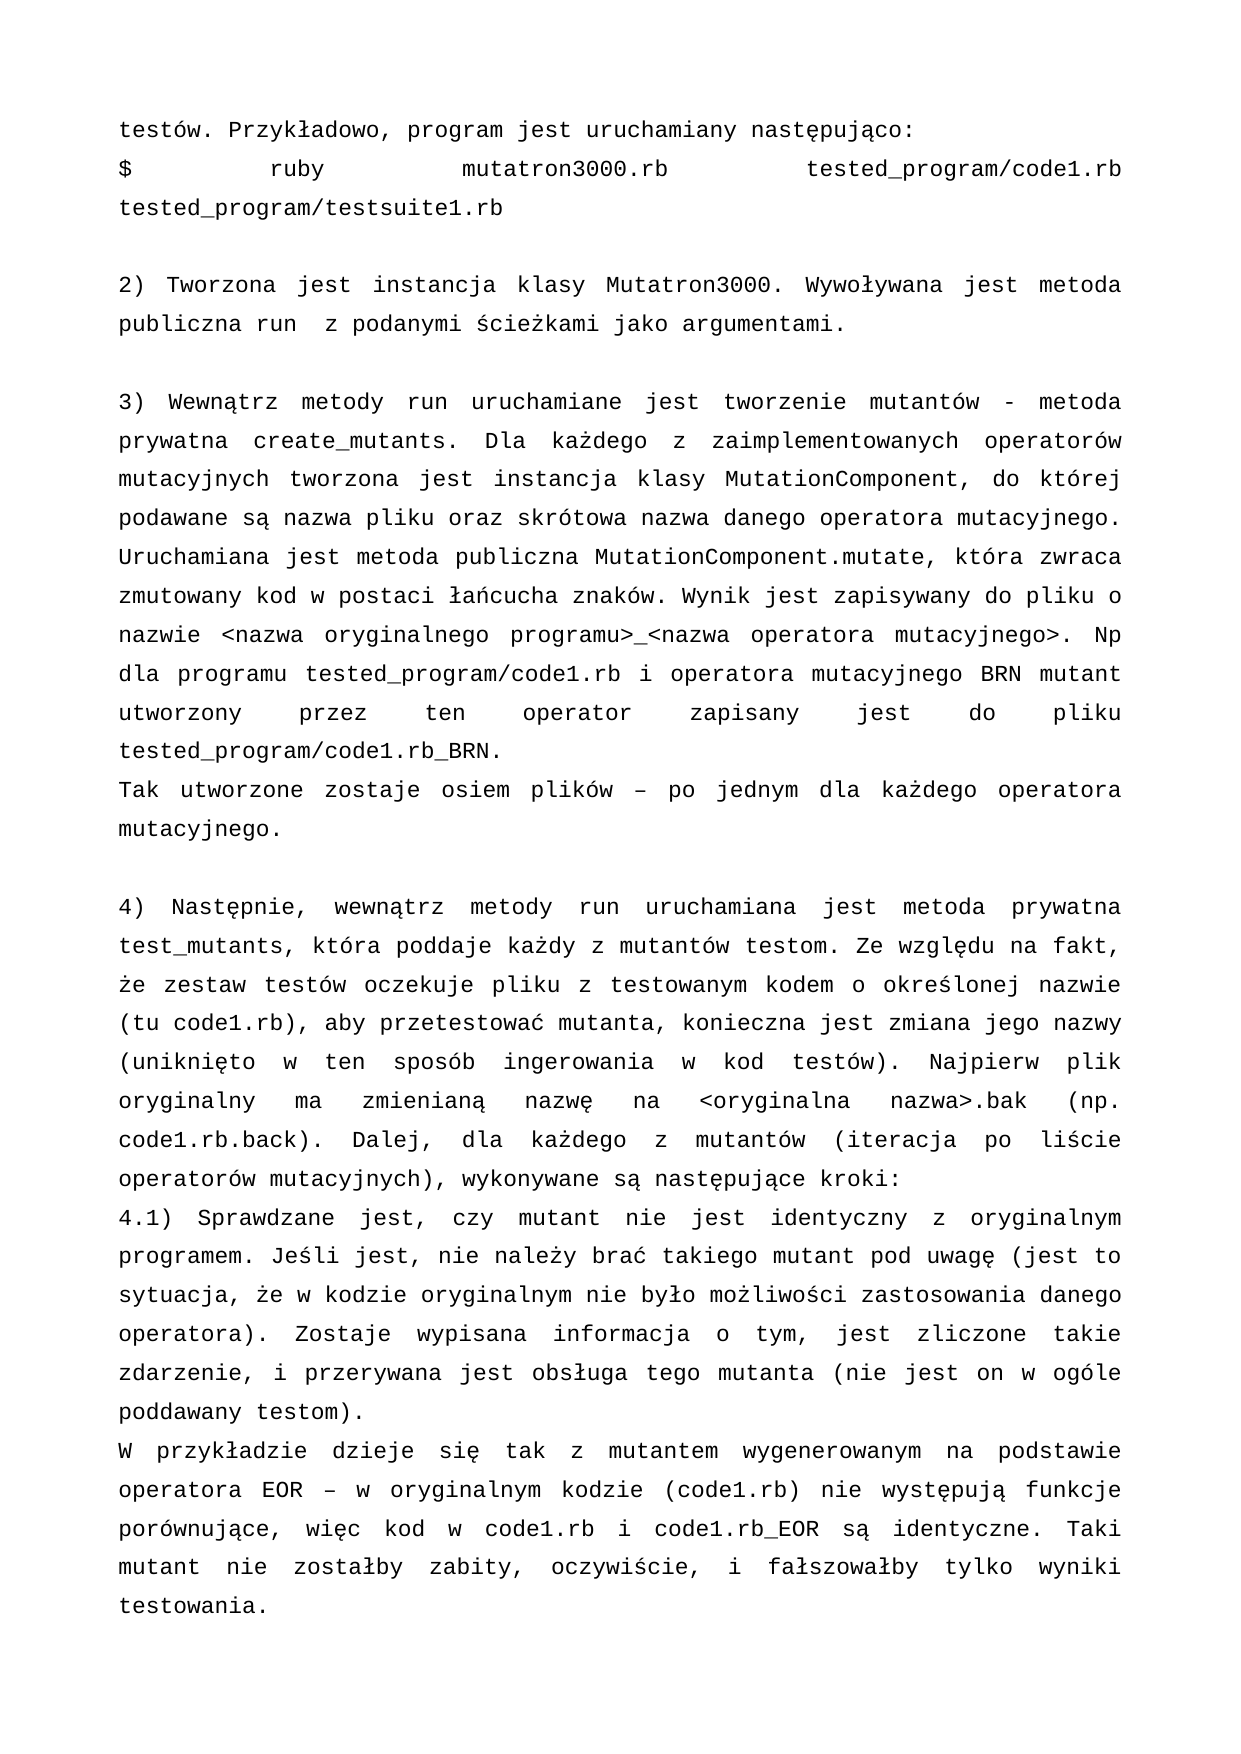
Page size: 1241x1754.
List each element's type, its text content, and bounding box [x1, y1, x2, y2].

text W przykładzie dzieje się tak z mutantem wygenerowanym na podstawie operatora EOR – w oryginalnym kodzie (code1.rb) nie występują funkcje porównujące, więc kod w code1.rb i code1.rb_EOR są identyczne. Taki mutant nie zostałby zabity, oczywiście, i fałszowałby tylko wyniki testowania. [118, 1439, 1122, 1621]
text $ ruby mutatron3000.rb tested_program/code1.rb tested_program/testsuite1.rb [118, 157, 1122, 222]
text 3) Wewnątrz metody run uruchamiane jest tworzenie mutantów - metoda prywatna create_mutants. Dla każdego z zaimplementowanych operatorów mutacyjnych tworzona jest instancja klasy MutationComponent, do której podawane są nazwa pliku oraz skrótowa nazwa danego operatora mutacyjnego. Uruchamiana jest metoda publiczna MutationComponent.mutate, która zwraca zmutowany kod w postaci łańcucha znaków. Wynik jest zapisywany do pliku o nazwie <nazwa oryginalnego programu>_<nazwa operatora mutacyjnego>. Np dla programu tested_program/code1.rb i operatora mutacyjnego BRN mutant utworzony przez ten operator zapisany jest do pliku tested_program/code1.rb_BRN. [118, 390, 1122, 766]
text 2) Tworzona jest instancja klasy Mutatron3000. Wywoływana jest metoda publiczna run z podanymi ścieżkami jako argumentami. [118, 273, 1122, 338]
text 4) Następnie, wewnątrz metody run uruchamiana jest metoda prywatna test_mutants, która poddaje każdy z mutantów testom. Ze względu na fakt, że zestaw testów oczekuje pliku z testowanym kodem o określonej nazwie (tu code1.rb), aby przetestować mutanta, konieczna jest zmiana jego nazwy (uniknięto w ten sposób ingerowania w kod testów). Najpierw plik oryginalny ma zmienianą nazwę na <oryginalna nazwa>.bak (np. code1.rb.back). Dalej, dla każdego z mutantów (iteracja po liście operatorów mutacyjnych), wykonywane są następujące kroki: [118, 895, 1122, 1193]
text testów. Przykładowo, program jest uruchamiany następująco: [118, 118, 1122, 144]
text Tak utworzone zostaje osiem plików – po jednym dla każdego operatora mutacyjnego. [118, 779, 1122, 843]
text 4.1) Sprawdzane jest, czy mutant nie jest identyczny z oryginalnym programem. Jeśli jest, nie należy brać takiego mutant pod uwagę (jest to sytuacja, że w kodzie oryginalnym nie było możliwości zastosowania danego operatora). Zostaje wypisana informacja o tym, jest zliczone takie zdarzenie, i przerywana jest obsługa tego mutanta (nie jest on w ogóle poddawany testom). [118, 1206, 1122, 1426]
